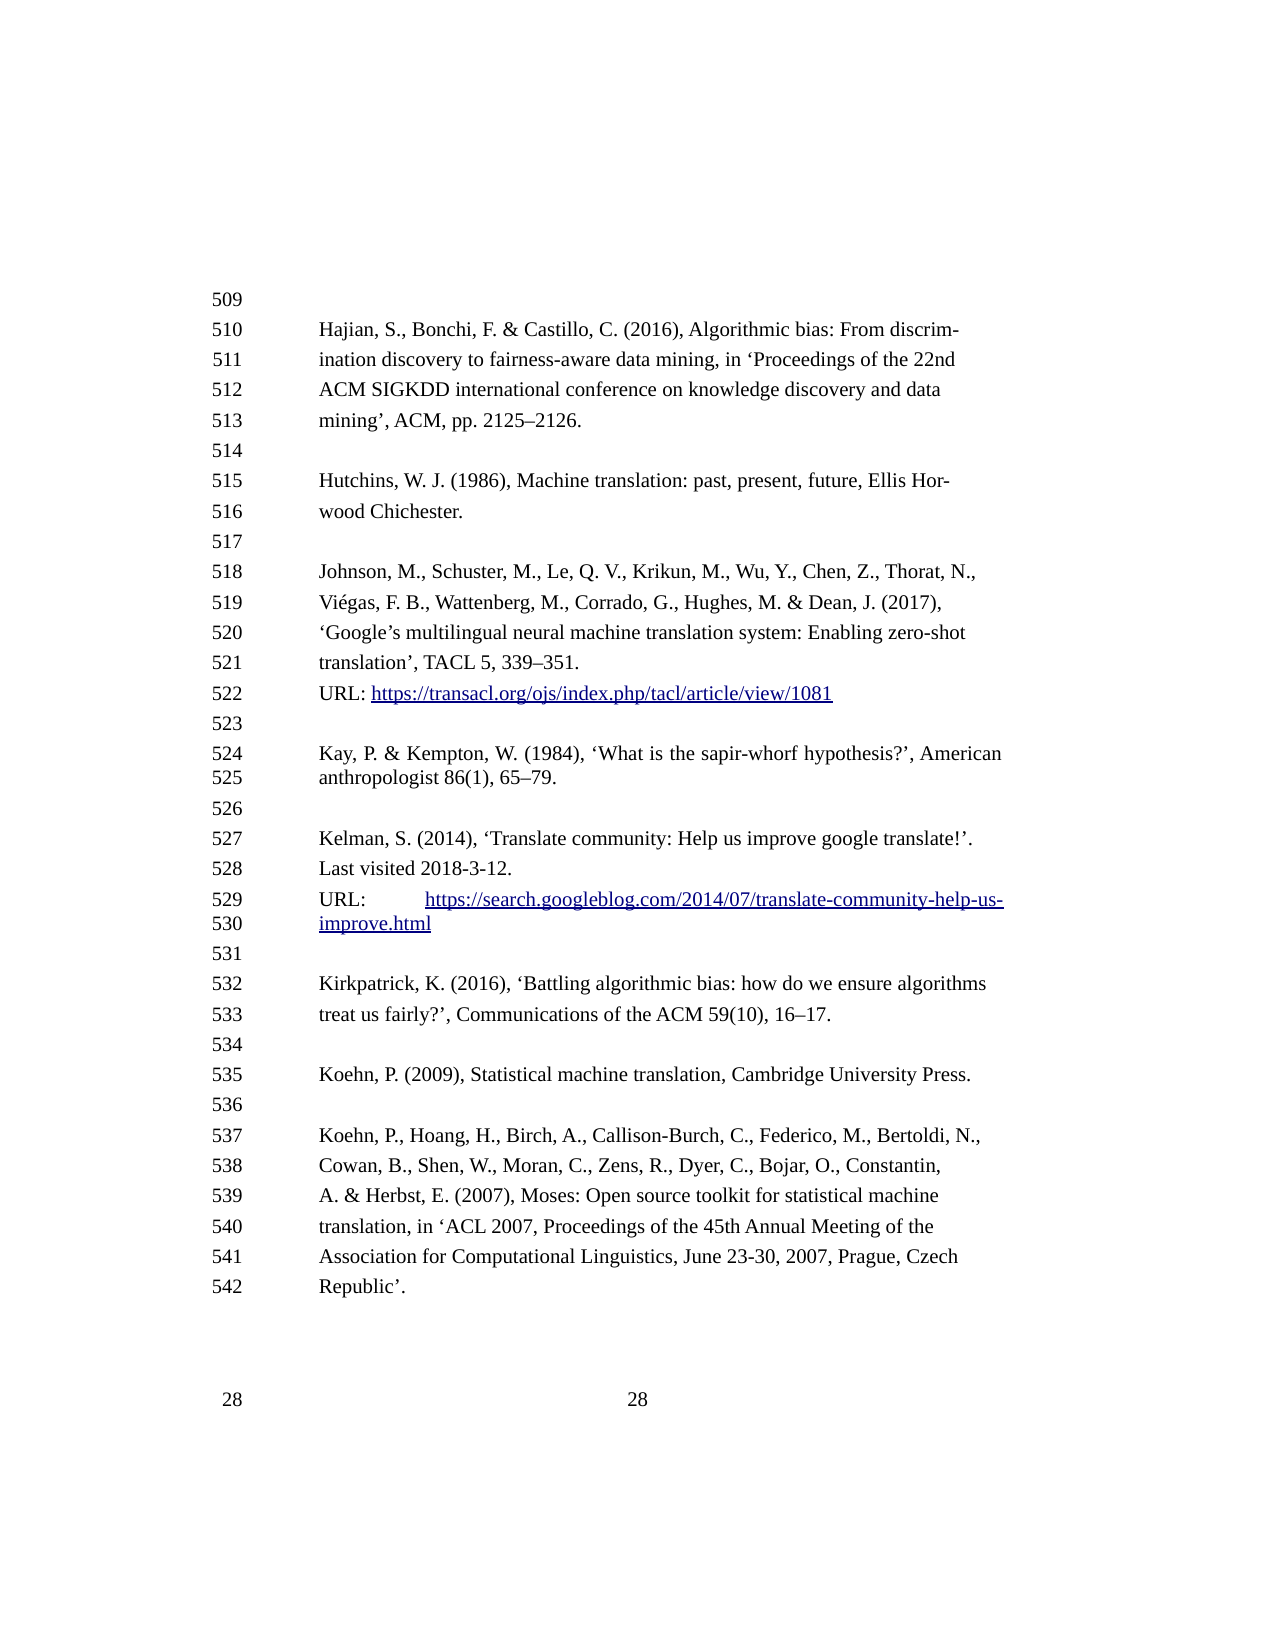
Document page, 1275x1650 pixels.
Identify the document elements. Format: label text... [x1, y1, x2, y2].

text Cowan, B., Shen, W., Moran, C., Zens, R., Dyer, C., Bojar, O., Constantin, [318, 1153, 1003, 1177]
text URL: https://search.googleblog.com/2014/07/translate-community-help-us-improve.html [318, 886, 1003, 934]
text Last visited 2018-3-12. [318, 856, 1003, 880]
text Kay, P. & Kempton, W. (1984), ‘What is the sapir-whorf hypothesis?’, American anthropologist 86(1), 65–79. [318, 741, 1003, 789]
text A. & Herbst, E. (2007), Moses: Open source toolkit for statistical machine [318, 1183, 1003, 1207]
text ‘Google’s multilingual neural machine translation system: Enabling zero-shot [318, 620, 1003, 644]
text Johnson, M., Schuster, M., Le, Q. V., Krikun, M., Wu, Y., Chen, Z., Thorat, N., [318, 559, 1003, 583]
text URL: https://transacl.org/ojs/index.php/tacl/article/view/1081 [318, 681, 1003, 704]
text Hajian, S., Bonchi, F. & Castillo, C. (2016), Algorithmic bias: From discrim- [318, 317, 1003, 341]
text Koehn, P., Hoang, H., Birch, A., Callison-Burch, C., Federico, M., Bertoldi, N., [318, 1123, 1003, 1147]
text translation, in ‘ACL 2007, Proceedings of the 45th Annual Meeting of the [318, 1214, 1003, 1238]
text treat us fairly?’, Communications of the ACM 59(10), 16–17. [318, 1001, 1003, 1026]
text Kelman, S. (2014), ‘Translate community: Help us improve google translate!’. [318, 826, 1003, 850]
text Hutchins, W. J. (1986), Machine translation: past, present, future, Ellis Hor- [318, 468, 1003, 492]
text Kirkpatrick, K. (2016), ‘Battling algorithmic bias: how do we ensure algorithms [318, 971, 1003, 995]
text ACM SIGKDD international conference on knowledge discovery and data [318, 377, 1003, 401]
text Association for Computational Linguistics, June 23-30, 2007, Prague, Czech [318, 1244, 1003, 1268]
text Viégas, F. B., Wattenberg, M., Corrado, G., Hughes, M. & Dean, J. (2017), [318, 589, 1003, 614]
text Republic’. [318, 1274, 1003, 1298]
text translation’, TACL 5, 339–351. [318, 650, 1003, 674]
text ination discovery to fairness-aware data mining, in ‘Proceedings of the 22nd [318, 347, 1003, 371]
text mining’, ACM, pp. 2125–2126. [318, 408, 1003, 432]
text wood Chichester. [318, 499, 1003, 523]
text Koehn, P. (2009), Statistical machine translation, Cambridge University Press. [318, 1062, 1003, 1086]
